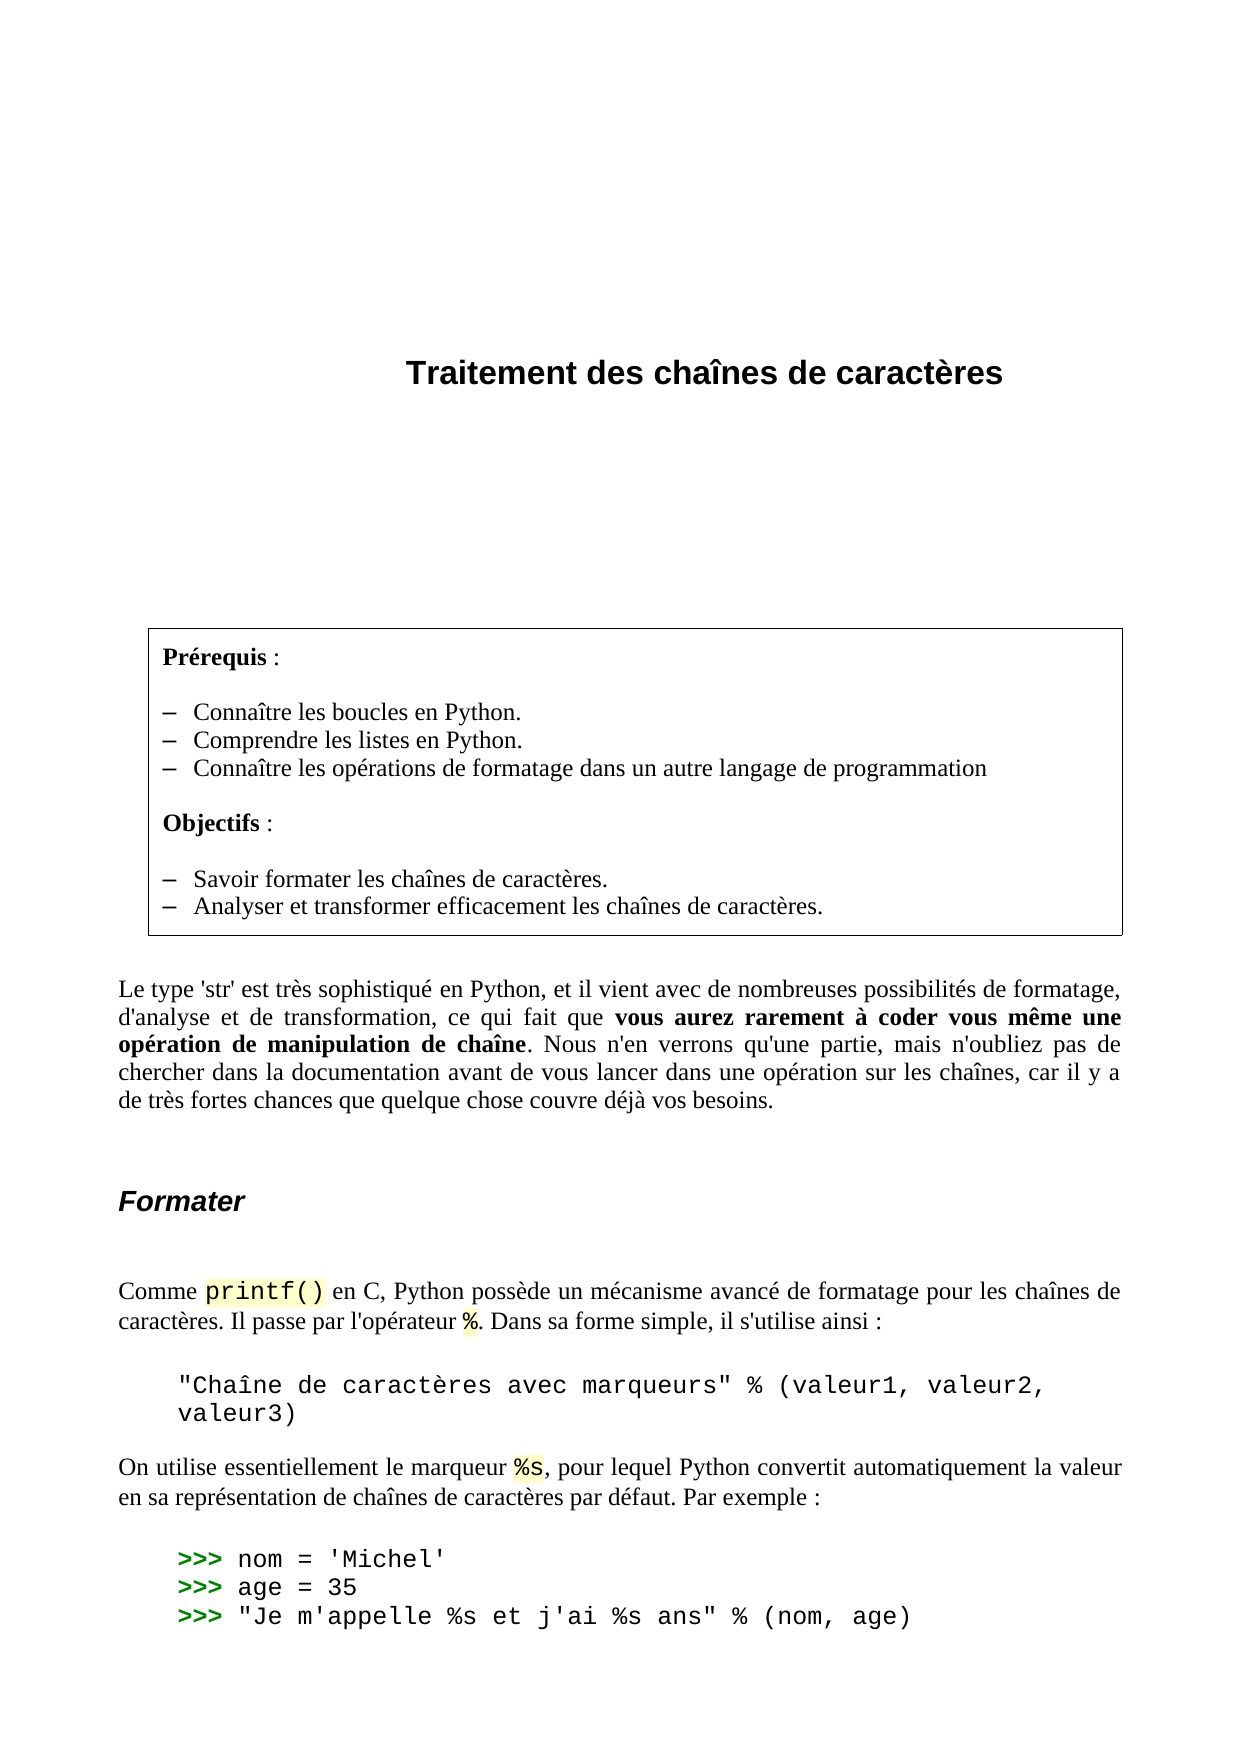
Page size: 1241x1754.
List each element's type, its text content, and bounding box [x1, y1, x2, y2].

text Le type 'str' est très sophistiqué en Python, et il vient avec de nombreuses possibilités de formatage, d'analyse et de transformation, ce qui fait que vous aurez rarement à coder vous même une opération de manipulation de chaîne. Nous n'en verrons qu'une partie, mais n'oubliez pas de chercher dans la documentation avant de vous lancer dans une opération sur les chaînes, car il y a de très fortes chances que quelque chose couvre déjà vos besoins. [118, 975, 1122, 1114]
text On utilise essentiellement le marqueur %s, pour lequel Python convertit automatiquement la valeur en sa représentation de chaînes de caractères par défaut. Par exemple : [118, 1453, 1122, 1511]
subtitle Formater [118, 1185, 1122, 1218]
list Analyser et transformer efficacement les chaînes de caractères. [149, 877, 1122, 935]
list Connaître les boucles en Python. [149, 683, 1122, 711]
text Objectifs : [149, 794, 1122, 837]
subtitle Traitement des chaînes de caractères [118, 354, 1004, 392]
text >>> nom = 'Michel' >>> age = 35 >>> "Je m'appelle %s et j'ai %s ans" % (nom, age) [177, 1547, 1122, 1632]
text Prérequis : [149, 629, 1122, 671]
list Comprendre les listes en Python. [149, 711, 1122, 739]
text "Chaîne de caractères avec marqueurs" % (valeur1, valeur2, valeur3) [177, 1373, 1122, 1429]
text Comme printf() en C, Python possède un mécanisme avancé de formatage pour les chaînes de caractères. Il passe par l'opérateur %. Dans sa forme simple, il s'utilise ainsi : [118, 1277, 1122, 1337]
list Savoir formater les chaînes de caractères. [149, 850, 1122, 877]
list Connaître les opérations de formatage dans un autre langage de programmation [149, 739, 1122, 782]
